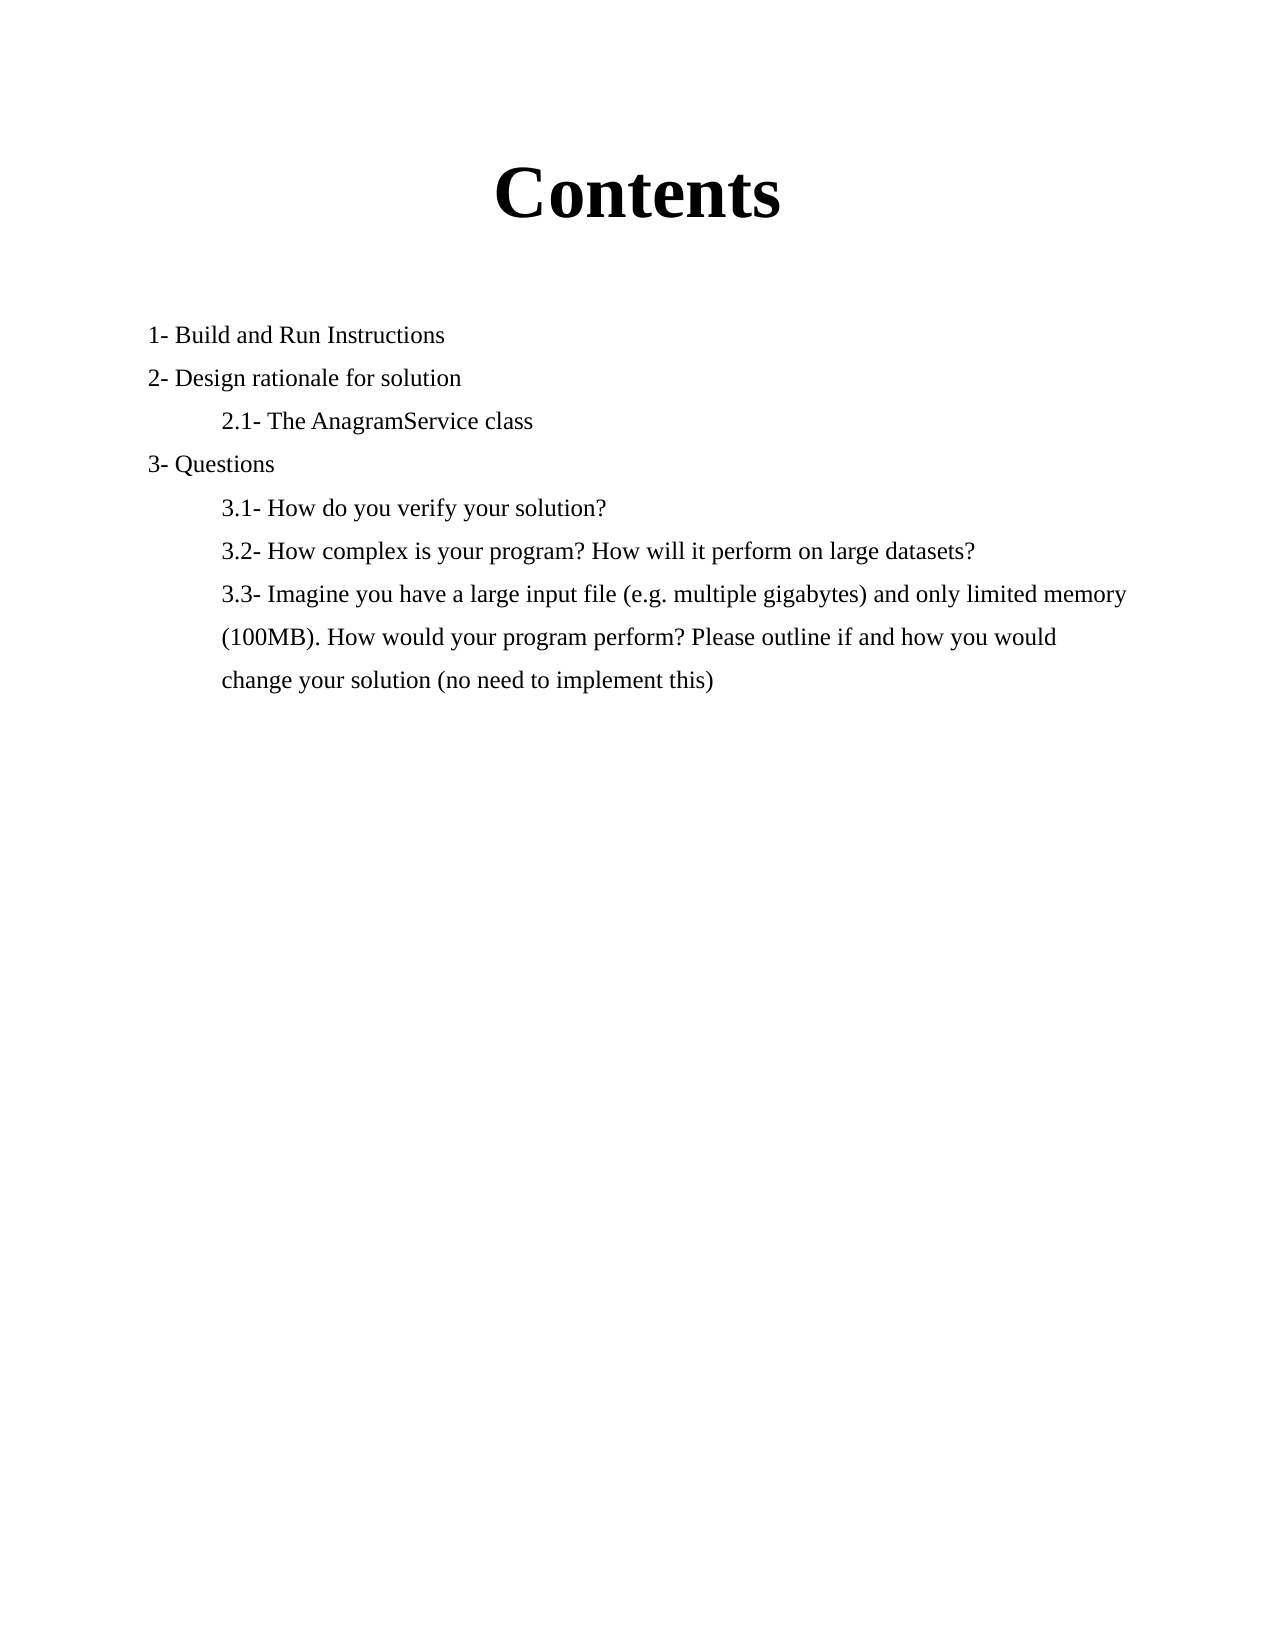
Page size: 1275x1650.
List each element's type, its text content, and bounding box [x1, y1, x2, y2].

text 2- Design rationale for solution [148, 363, 1127, 392]
text Contents [148, 148, 1127, 234]
text 2.1- The AnagramService class [148, 406, 1127, 435]
text 1- Build and Run Instructions [148, 320, 1127, 349]
text 3.2- How complex is your program? How will it perform on large datasets? [221, 536, 1127, 564]
text 3- Questions [148, 449, 1127, 478]
text 3.1- How do you verify your solution? [221, 493, 1127, 521]
text 3.3- Imagine you have a large input file (e.g. multiple gigabytes) and only limited memory (100MB). How would your program perform? Please outline if and how you would change your solution (no need to implement this) [221, 579, 1127, 694]
